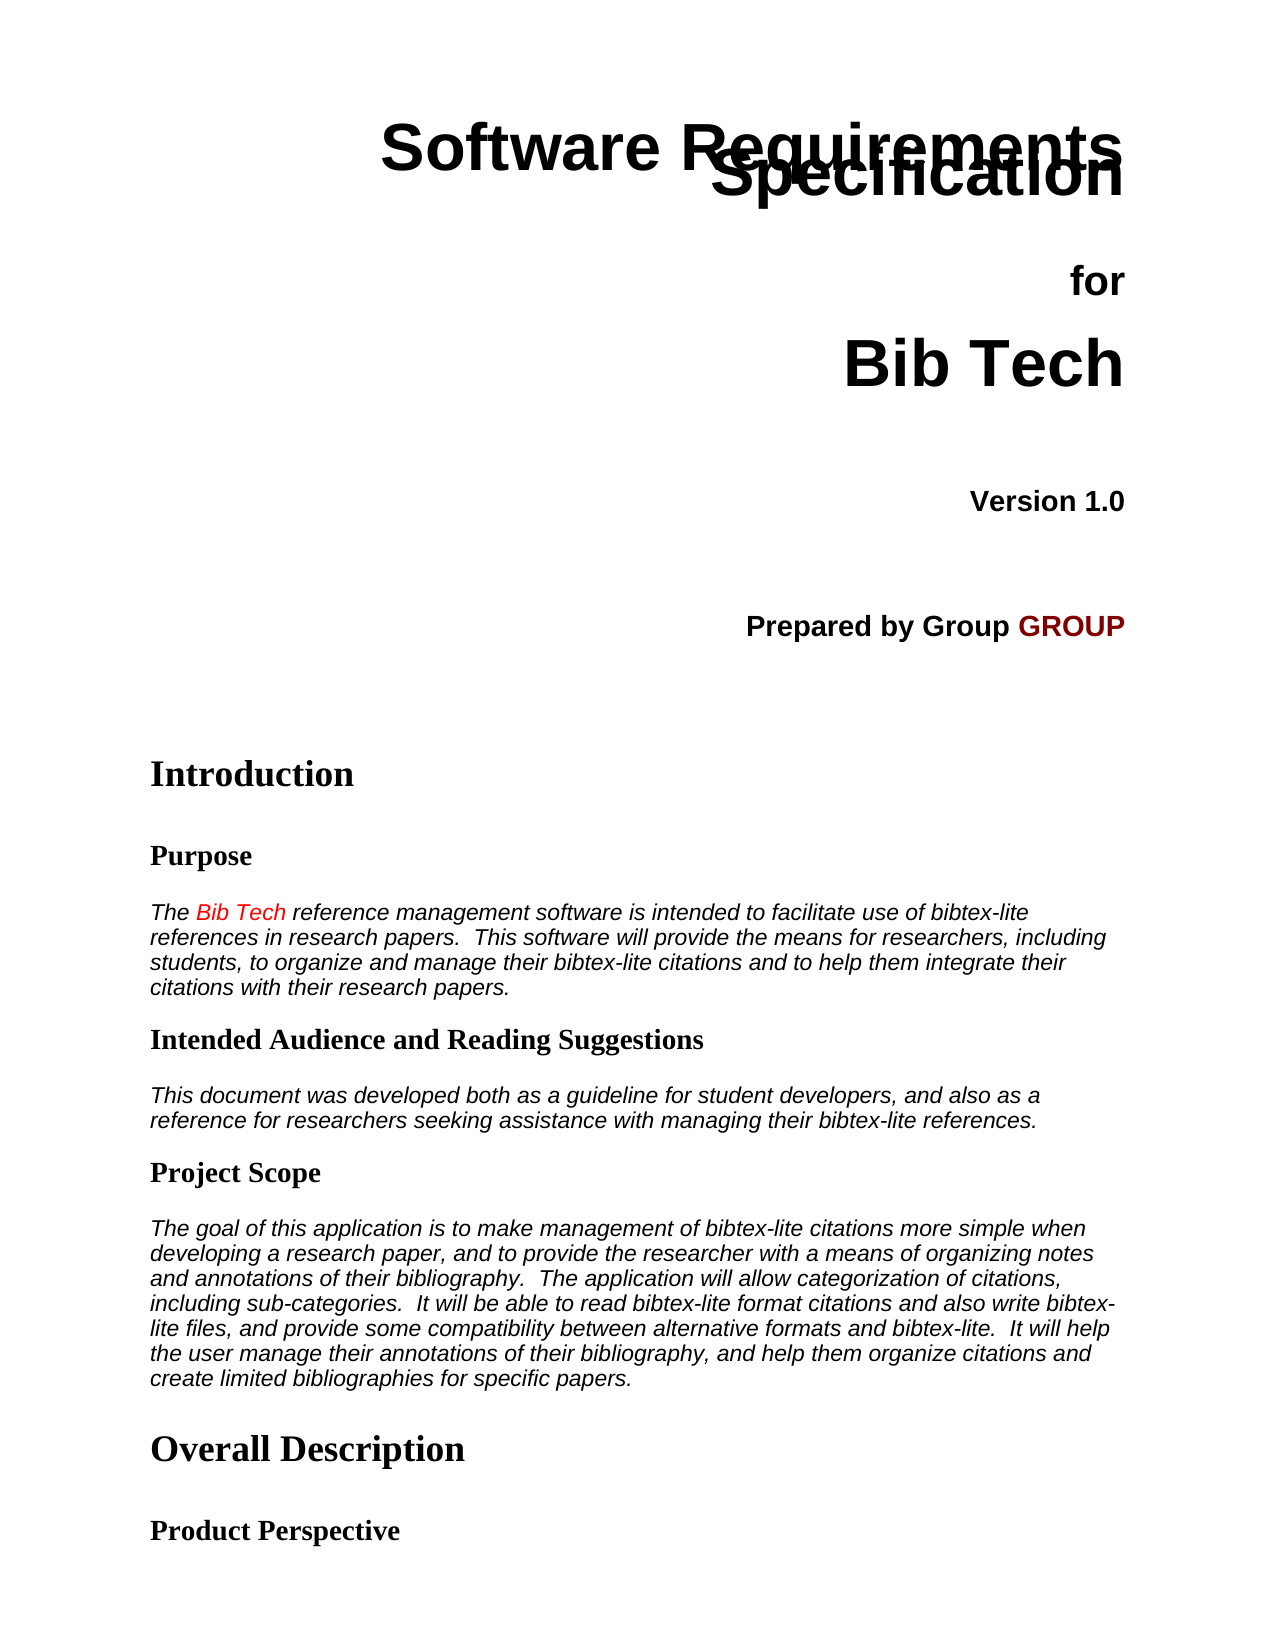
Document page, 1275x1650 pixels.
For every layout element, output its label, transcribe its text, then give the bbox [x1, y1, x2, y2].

text Software Requirements Specification [768, 150, 1125, 200]
text for [150, 275, 1125, 300]
text The Bib Tech reference management software is intended to facilitate use of bibtex-lite references in research papers. This software will provide the means for researchers, including students, to organize and manage their bibtex-lite citations and to help them integrate their citations with their research papers. [150, 900, 1125, 1000]
text Introduction [150, 767, 1125, 792]
text Intended Audience and Reading Suggestions [150, 1029, 1125, 1054]
text Prepared by Group GROUP [150, 617, 1125, 642]
text Project Scope [150, 1162, 1125, 1187]
text This document was developed both as a guideline for student developers, and also as a reference for researchers seeking assistance with managing their bibtex-lite references. [150, 1083, 1125, 1133]
text Bib Tech [150, 367, 1125, 392]
text Product Perspective [150, 1521, 1125, 1546]
text Bib Tech [924, 367, 938, 380]
text Version 1.0 [150, 492, 1125, 517]
text Software Requirements Specification [150, 150, 759, 200]
text Bib Tech [857, 367, 878, 379]
text Overall Description [150, 1442, 1125, 1467]
text The goal of this application is to make management of bibtex-lite citations more simple when developing a research paper, and to provide the researcher with a means of organizing notes and annotations of their bibliography. The application will allow categorization of citations, including sub-categories. It will be able to read bibtex-lite format citations and also write bibtex-lite files, and provide some compatibility between alternative formats and bibtex-lite. It will help the user manage their annotations of their bibliography, and help them organize citations and create limited bibliographies for specific papers. [150, 1217, 1125, 1392]
text Purpose [150, 846, 1125, 871]
